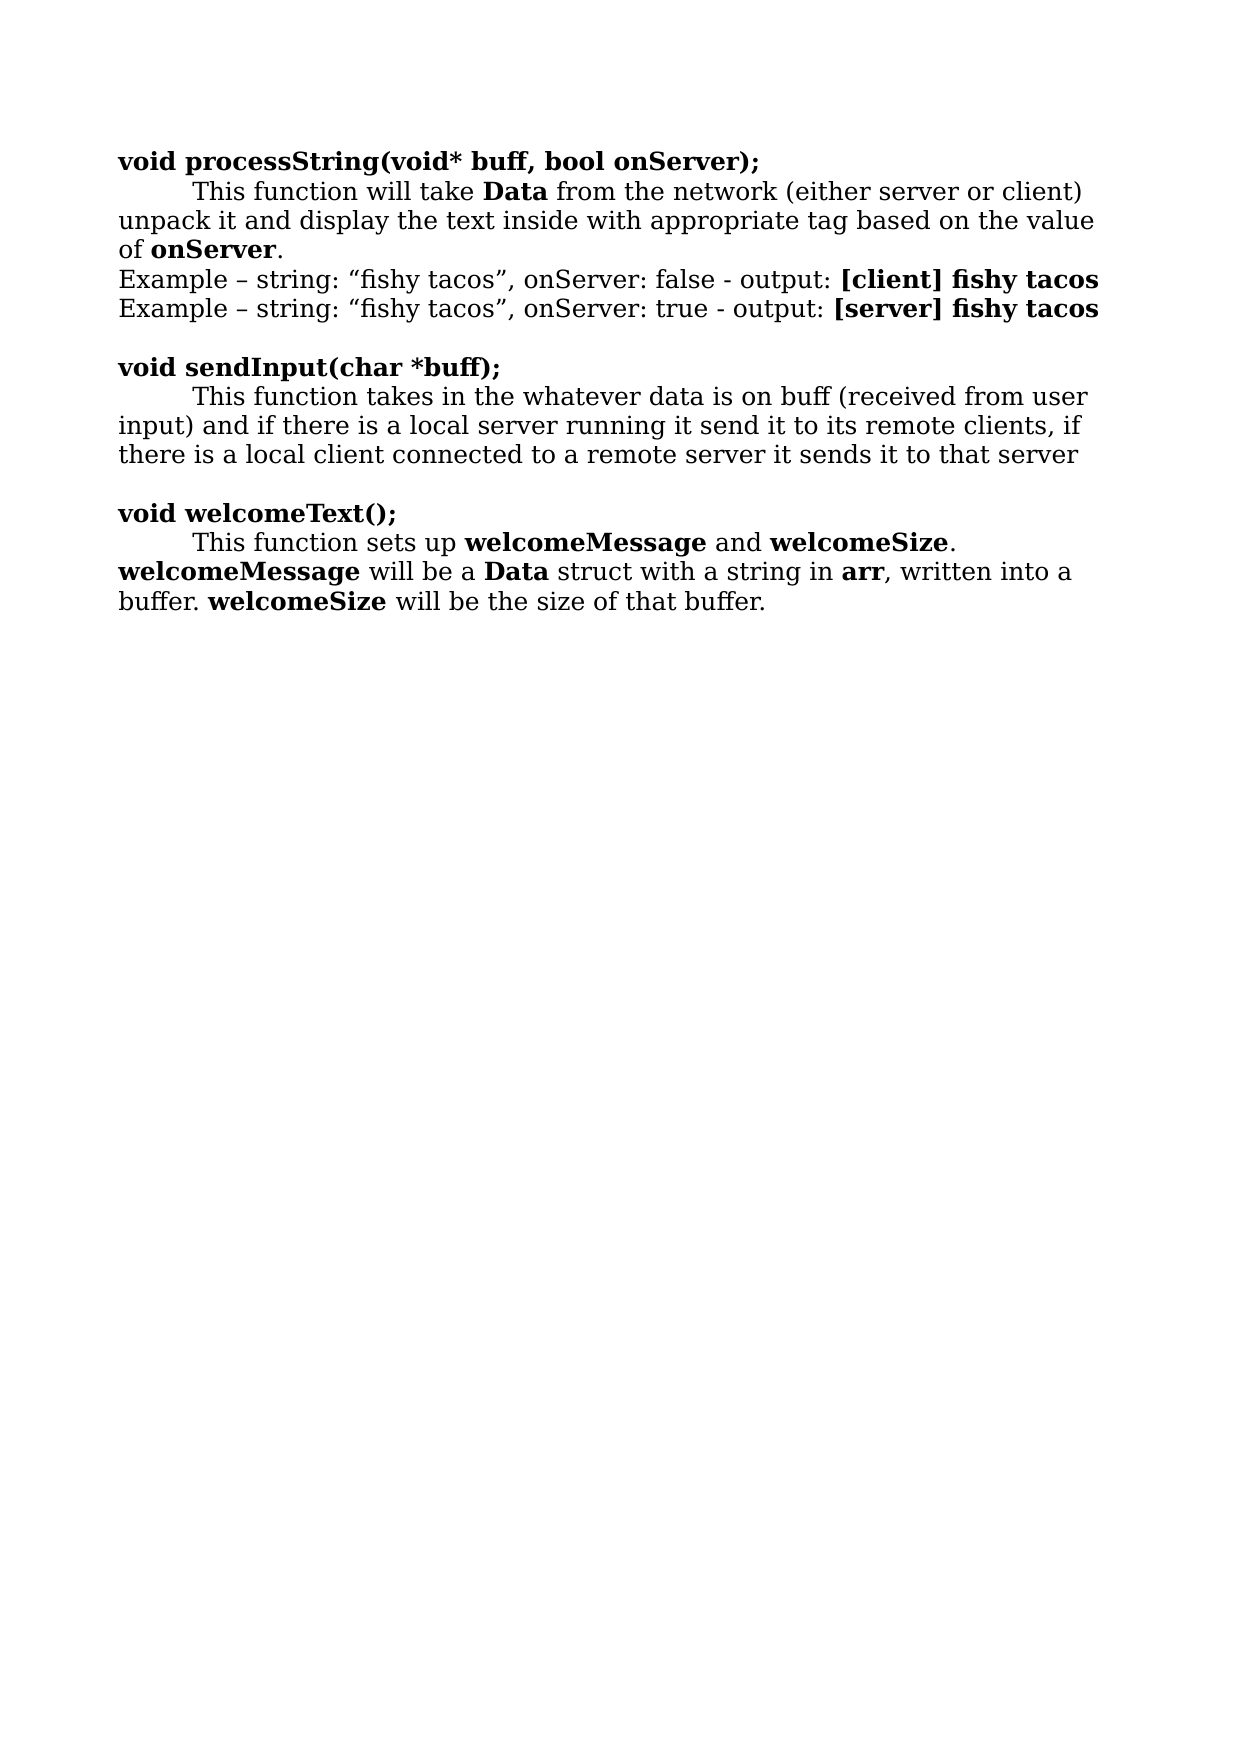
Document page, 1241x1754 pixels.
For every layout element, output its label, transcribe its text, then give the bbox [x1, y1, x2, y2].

text void processString(void* buff, bool onServer); [118, 147, 1122, 177]
text Example – string: “fishy tacos”, onServer: false - output: [client] fishy tacos [118, 264, 1122, 294]
text void welcomeText(); [118, 498, 1122, 528]
text Example – string: “fishy tacos”, onServer: true - output: [server] fishy tacos [118, 294, 1122, 323]
text This function takes in the whatever data is on buff (received from user input) and if there is a local server running it send it to its remote clients, if there is a local client connected to a remote server it sends it to that server [118, 382, 1122, 469]
text This function sets up welcomeMessage and welcomeSize. welcomeMessage will be a Data struct with a string in arr, written into a buffer. welcomeSize will be the size of that buffer. [118, 528, 1122, 616]
text void sendInput(char *buff); [118, 352, 1122, 382]
text This function will take Data from the network (either server or client) unpack it and display the text inside with appropriate tag based on the value of onServer. [118, 177, 1122, 264]
